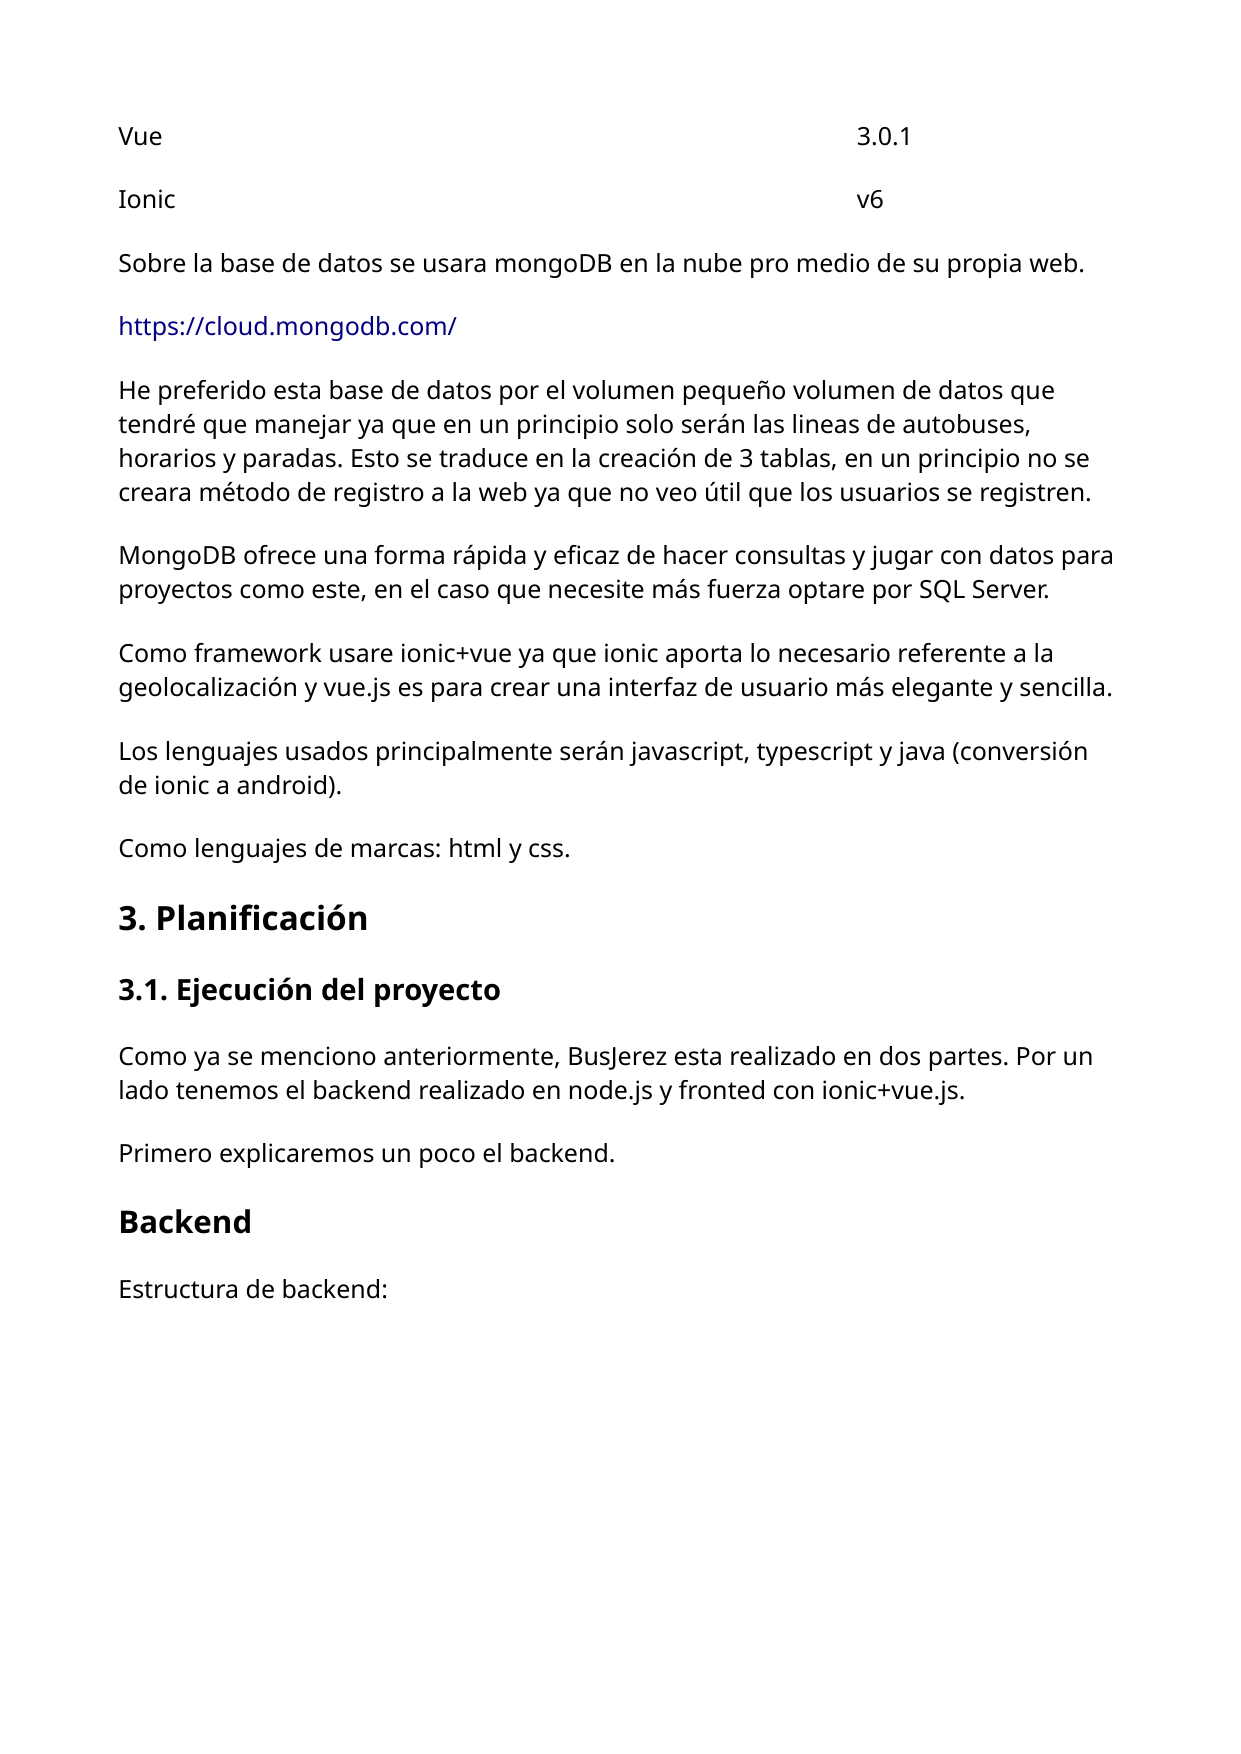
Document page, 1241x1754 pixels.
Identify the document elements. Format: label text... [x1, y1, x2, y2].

text Como ya se menciono anteriormente, BusJerez esta realizado en dos partes. Por un lado tenemos el backend realizado en node.js y fronted con ionic+vue.js. [118, 1038, 1122, 1107]
text Backend [118, 1199, 1122, 1242]
text 3.1. Ejecución del proyecto [118, 969, 1122, 1009]
text https://cloud.mongodb.com/ [118, 309, 1122, 343]
text Como lenguajes de marcas: html y css. [118, 831, 1122, 865]
text He preferido esta base de datos por el volumen pequeño volumen de datos que tendré que manejar ya que en un principio solo serán las lineas de autobuses, horarios y paradas. Esto se traduce en la creación de 3 tablas, en un principio no se creara método de registro a la web ya que no veo útil que los usuarios se registren. [118, 372, 1122, 508]
text Primero explicaremos un poco el backend. [118, 1136, 1122, 1170]
text Vue 3.0.1 [118, 118, 1122, 152]
text Estructura de backend: [118, 1272, 1122, 1306]
text Sobre la base de datos se usara mongoDB en la nube pro medio de su propia web. [118, 245, 1122, 279]
text Ionic v6 [118, 182, 1122, 216]
text 3. Planificación [118, 894, 1122, 940]
text Los lenguajes usados principalmente serán javascript, typescript y java (conversión de ionic a android). [118, 733, 1122, 801]
text MongoDB ofrece una forma rápida y eficaz de hacer consultas y jugar con datos para proyectos como este, en el caso que necesite más fuerza optare por SQL Server. [118, 538, 1122, 606]
text Como framework usare ionic+vue ya que ionic aporta lo necesario referente a la geolocalización y vue.js es para crear una interfaz de usuario más elegante y sencilla. [118, 636, 1122, 704]
